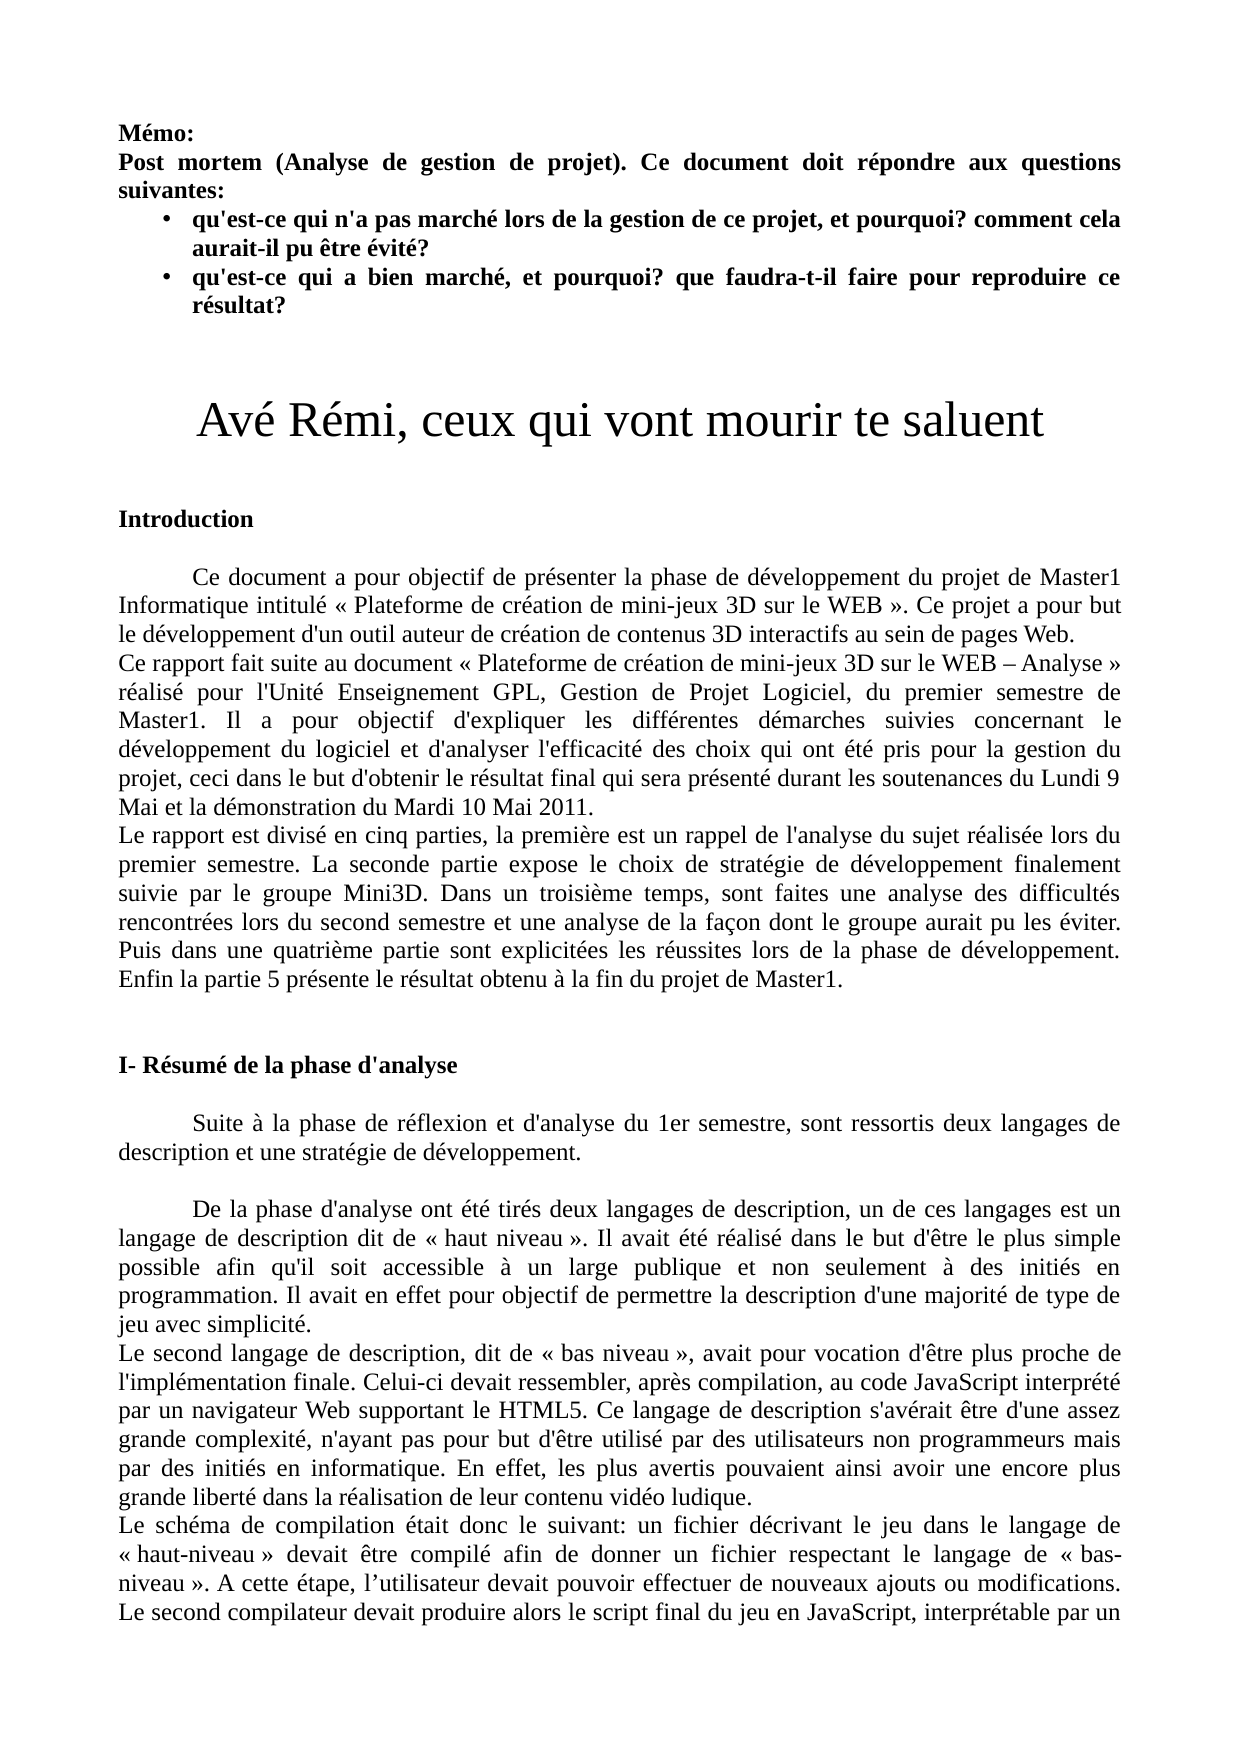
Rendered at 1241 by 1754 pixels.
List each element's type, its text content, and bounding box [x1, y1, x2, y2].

list qu'est-ce qui a bien marché, et pourquoi? que faudra-t-il faire pour reproduire ce résultat? [162, 262, 1122, 319]
list qu'est-ce qui n'a pas marché lors de la gestion de ce projet, et pourquoi? comment cela aurait-il pu être évité? [162, 204, 1122, 262]
text Le second langage de description, dit de « bas niveau », avait pour vocation d'être plus proche de l'implémentation finale. Celui-ci devait ressembler, après compilation, au code JavaScript interprété par un navigateur Web supportant le HTML5. Ce langage de description s'avérait être d'une assez grande complexité, n'ayant pas pour but d'être utilisé par des utilisateurs non programmeurs mais par des initiés en informatique. En effet, les plus avertis pouvaient ainsi avoir une encore plus grande liberté dans la réalisation de leur contenu vidéo ludique. [118, 1338, 1122, 1511]
text Le rapport est divisé en cinq parties, la première est un rappel de l'analyse du sujet réalisée lors du premier semestre. La seconde partie expose le choix de stratégie de développement finalement suivie par le groupe Mini3D. Dans un troisième temps, sont faites une analyse des difficultés rencontrées lors du second semestre et une analyse de la façon dont le groupe aurait pu les éviter. Puis dans une quatrième partie sont explicitées les réussites lors de la phase de développement. Enfin la partie 5 présente le résultat obtenu à la fin du projet de Master1. [118, 821, 1122, 993]
text Le schéma de compilation était donc le suivant: un fichier décrivant le jeu dans le langage de « haut-niveau » devait être compilé afin de donner un fichier respectant le langage de « bas-niveau ». A cette étape, l’utilisateur devait pouvoir effectuer de nouveaux ajouts ou modifications. Le second compilateur devait produire alors le script final du jeu en JavaScript, interprétable par un [118, 1511, 1122, 1626]
text Introduction [118, 504, 1122, 533]
text Mémo: [118, 118, 1122, 147]
text Suite à la phase de réflexion et d'analyse du 1er semestre, sont ressortis deux langages de description et une stratégie de développement. [118, 1108, 1122, 1166]
text Post mortem (Analyse de gestion de projet). Ce document doit répondre aux questions suivantes: [118, 147, 1122, 204]
text Ce rapport fait suite au document « Plateforme de création de mini-jeux 3D sur le WEB – Analyse » réalisé pour l'Unité Enseignement GPL, Gestion de Projet Logiciel, du premier semestre de Master1. Il a pour objectif d'expliquer les différentes démarches suivies concernant le développement du logiciel et d'analyser l'efficacité des choix qui ont été pris pour la gestion du projet, ceci dans le but d'obtenir le résultat final qui sera présenté durant les soutenances du Lundi 9 Mai et la démonstration du Mardi 10 Mai 2011. [118, 648, 1122, 821]
text Ce document a pour objectif de présenter la phase de développement du projet de Master1 Informatique intitulé « Plateforme de création de mini-jeux 3D sur le WEB ». Ce projet a pour but le développement d'un outil auteur de création de contenus 3D interactifs au sein de pages Web. [118, 562, 1122, 648]
text Avé Rémi, ceux qui vont mourir te saluent [118, 389, 1122, 447]
text I- Résumé de la phase d'analyse [118, 1051, 1122, 1079]
text De la phase d'analyse ont été tirés deux langages de description, un de ces langages est un langage de description dit de « haut niveau ». Il avait été réalisé dans le but d'être le plus simple possible afin qu'il soit accessible à un large publique et non seulement à des initiés en programmation. Il avait en effet pour objectif de permettre la description d'une majorité de type de jeu avec simplicité. [118, 1194, 1122, 1338]
